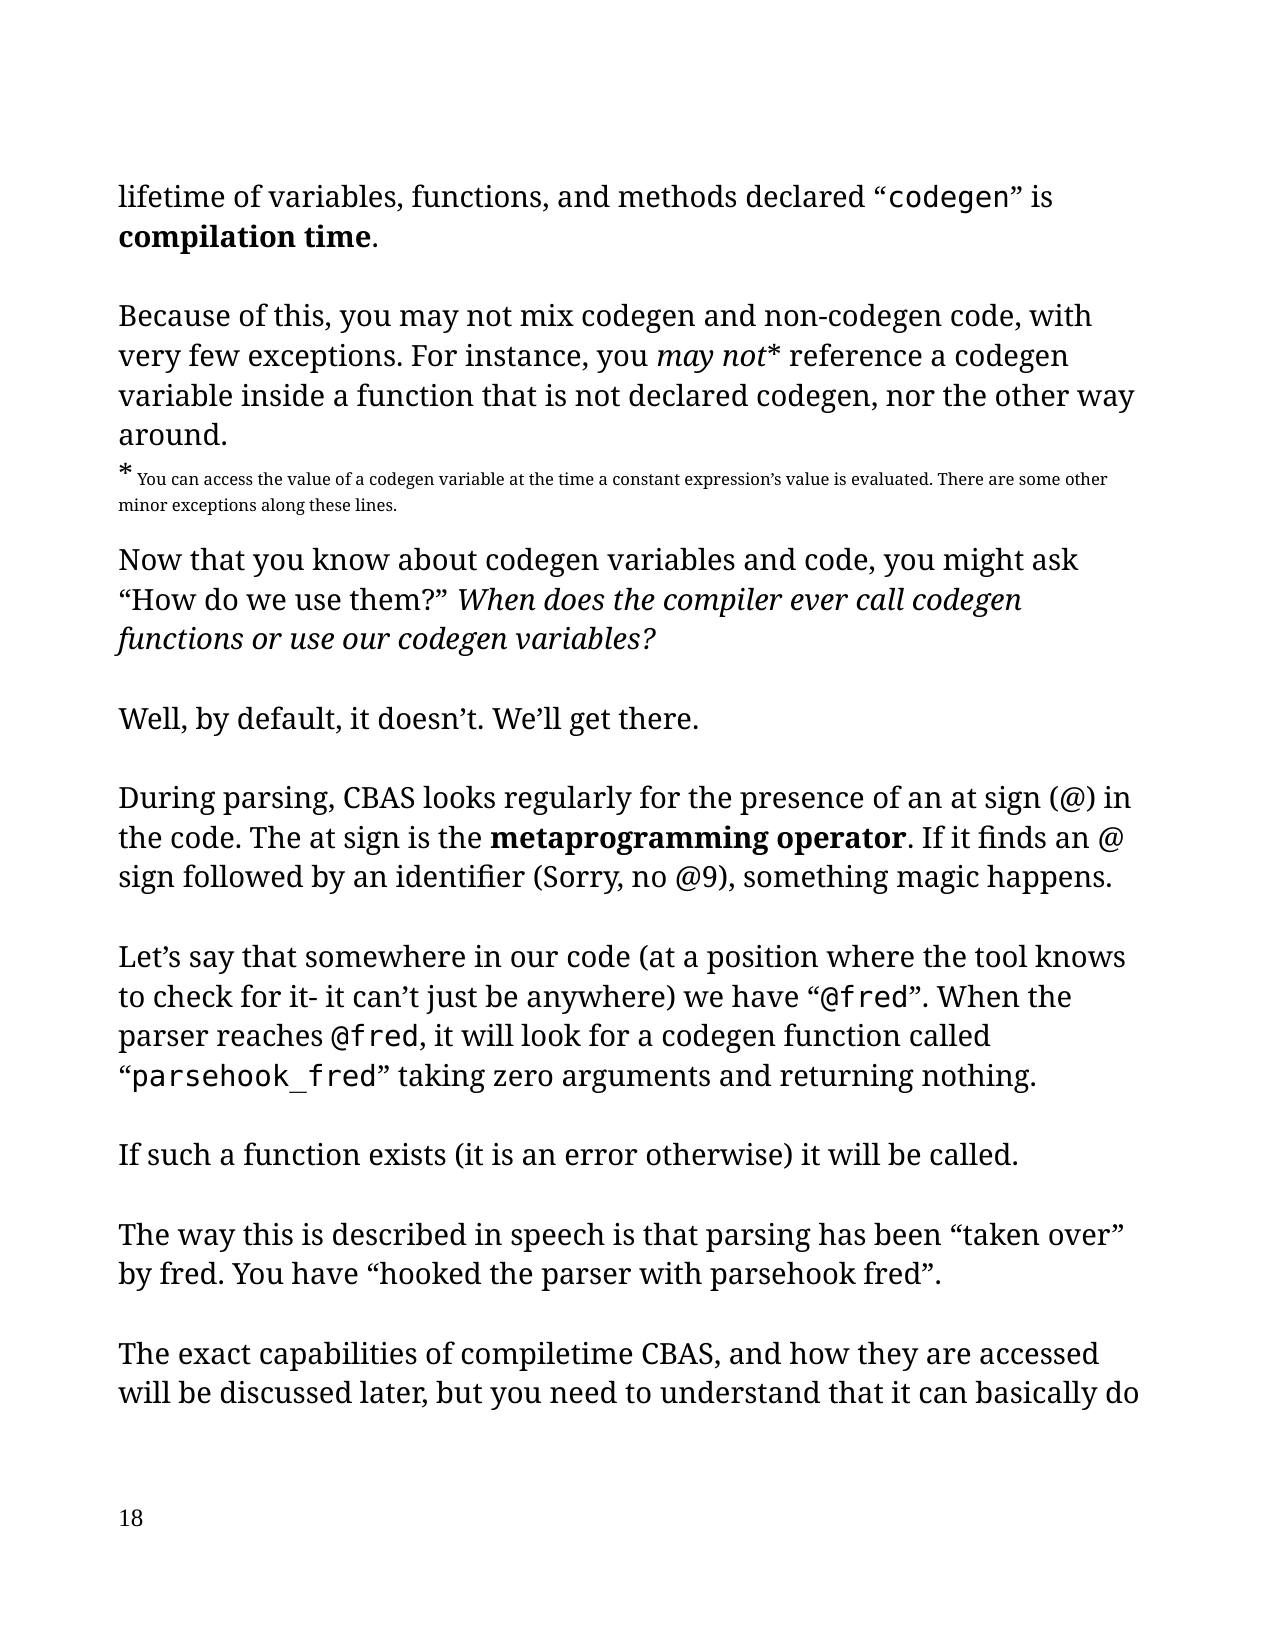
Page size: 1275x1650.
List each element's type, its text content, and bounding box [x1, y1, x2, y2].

text The exact capabilities of compiletime CBAS, and how they are accessed will be discussed later, but you need to understand that it can basically do [118, 1333, 1157, 1412]
text lifetime of variables, functions, and methods declared “codegen” is compilation time. [118, 176, 1157, 256]
text During parsing, CBAS looks regularly for the presence of an at sign (@) in the code. The at sign is the metaprogramming operator. If it finds an @ sign followed by an identifier (Sorry, no @9), something magic happens. [118, 777, 1157, 896]
text The way this is described in speech is that parsing has been “taken over” by fred. You have “hooked the parser with parsehook fred”. [118, 1214, 1157, 1293]
text * You can access the value of a codegen variable at the time a constant expression’s value is evaluated. There are some other minor exceptions along these lines. [118, 454, 1157, 517]
text Now that you know about codegen variables and code, you might ask “How do we use them?” When does the compiler ever call codegen functions or use our codegen variables? [118, 539, 1157, 658]
text If such a function exists (it is an error otherwise) it will be called. [118, 1134, 1157, 1174]
text Well, by default, it doesn’t. We’ll get there. [118, 698, 1157, 738]
text Let’s say that somewhere in our code (at a position where the tool knows to check for it- it can’t just be anywhere) we have “@fred”. When the parser reaches @fred, it will look for a codegen function called “parsehook_fred” taking zero arguments and returning nothing. [118, 936, 1157, 1095]
text Because of this, you may not mix codegen and non-codegen code, with very few exceptions. For instance, you may not* reference a codegen variable inside a function that is not declared codegen, nor the other way around. [118, 295, 1157, 454]
